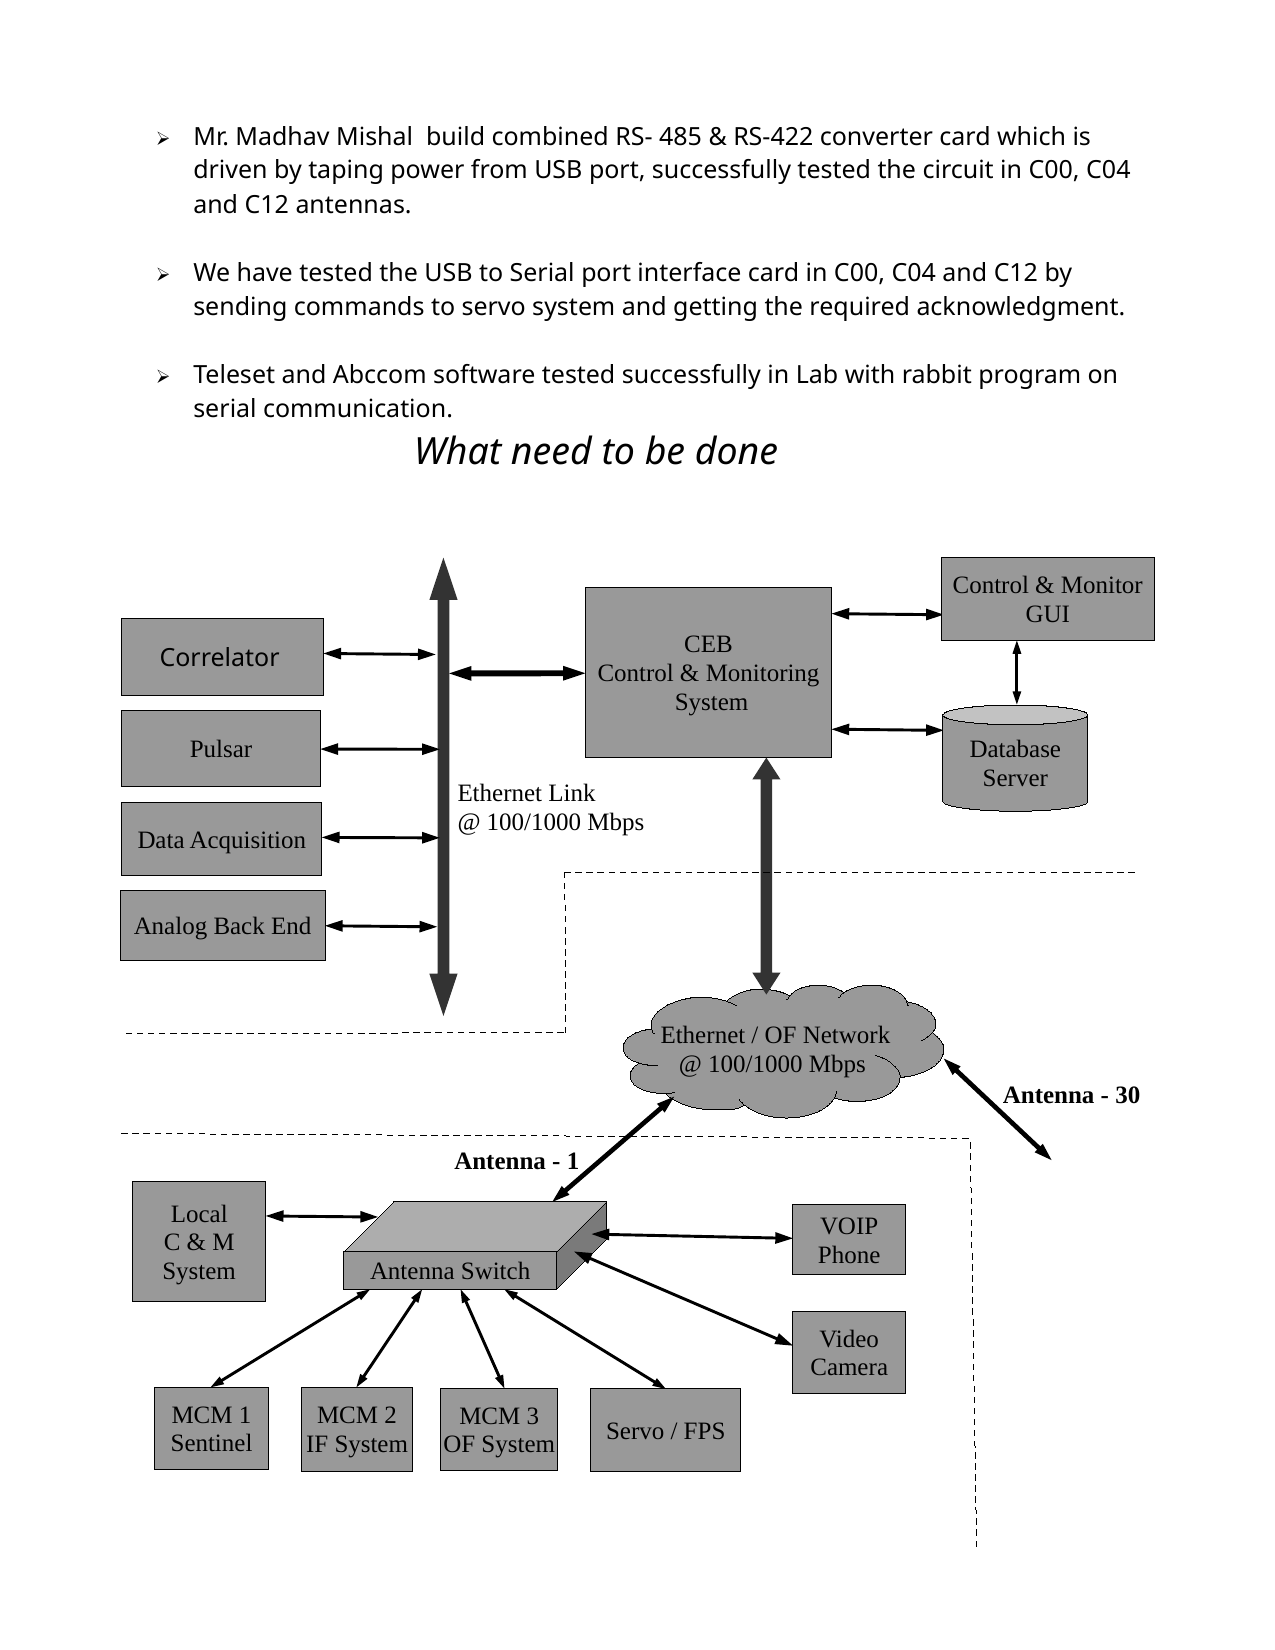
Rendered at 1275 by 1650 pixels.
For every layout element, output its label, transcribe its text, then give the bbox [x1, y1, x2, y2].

list Teleset and Abccom software tested successfully in Lab with rabbit program on serial communication. [156, 357, 1157, 425]
list We have tested the USB to Serial port interface card in C00, C04 and C12 by sending commands to servo system and getting the required acknowledgment. [156, 254, 1157, 322]
text What need to be done [118, 425, 1157, 476]
list Mr. Madhav Mishal build combined RS- 485 & RS-422 converter card which is driven by taping power from USB port, successfully tested the circuit in C00, C04 and C12 antennas. [156, 118, 1157, 220]
